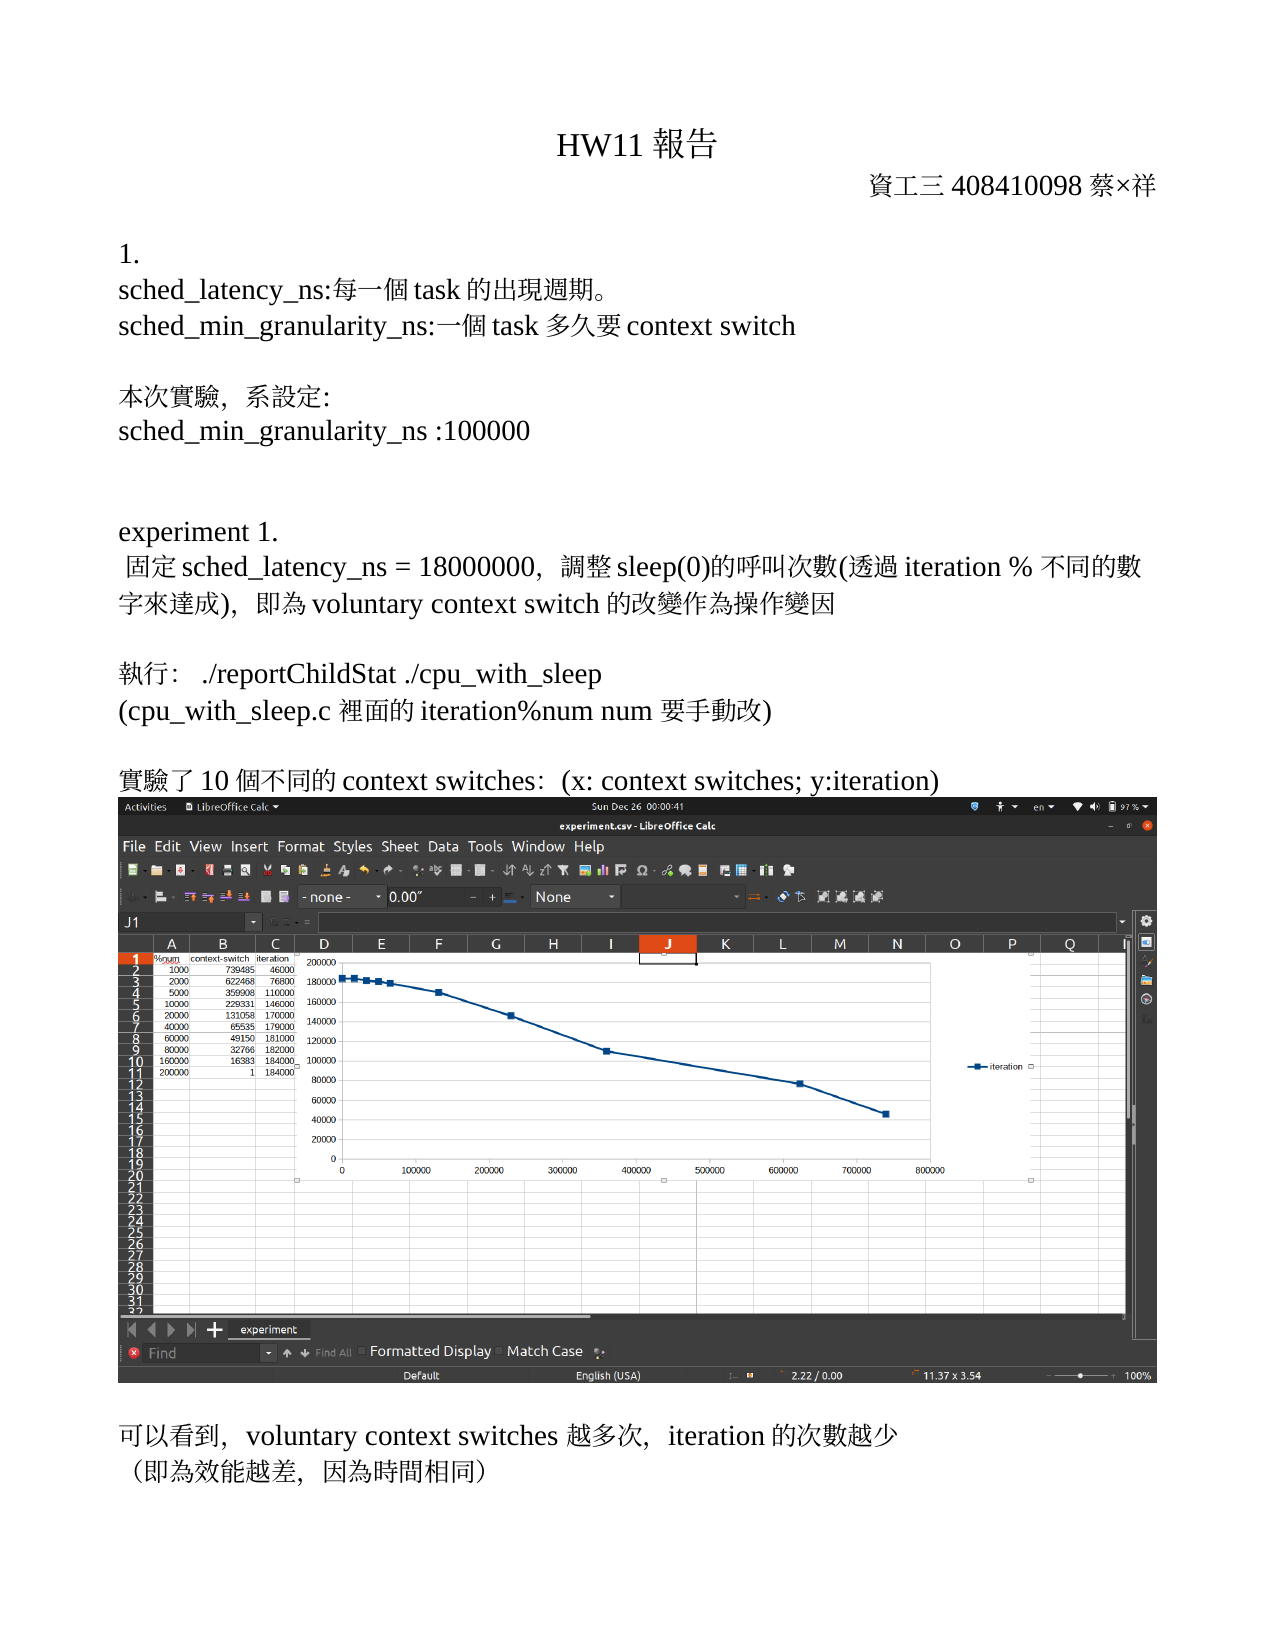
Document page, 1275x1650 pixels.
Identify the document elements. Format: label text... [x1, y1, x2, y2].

text 執行： ./reportChildStat ./cpu_with_sleep [118, 654, 1157, 691]
text 本次實驗，系設定: [118, 377, 1157, 413]
text 可以看到，voluntary context switches 越多次，iteration的次數越少 [118, 1416, 1157, 1452]
text sched_min_granularity_ns:一個task多久要context switch [118, 306, 1157, 343]
text 固定sched_latency_ns = 18000000，調整sleep(0)的呼叫次數(透過iteration % 不同的數字來達成)，即為voluntary context switch的改變作為操作變因 [118, 547, 1157, 621]
text experiment 1. [118, 514, 1157, 547]
text sched_latency_ns:每一個task的出現週期。 [118, 270, 1157, 306]
text 1. [118, 236, 1157, 270]
text sched_min_granularity_ns :100000 [118, 413, 1157, 447]
text 資工三 408410098 蔡×祥 [118, 166, 1157, 203]
text （即為效能越差，因為時間相同） [118, 1452, 1157, 1489]
picture [118, 797, 1157, 1383]
text 實驗了10個不同的context switches：(x: context switches; y:iteration) [118, 761, 1157, 797]
text HW11 報告 [118, 118, 1157, 166]
text (cpu_with_sleep.c 裡面的iteration%num num 要手動改) [118, 691, 1157, 728]
